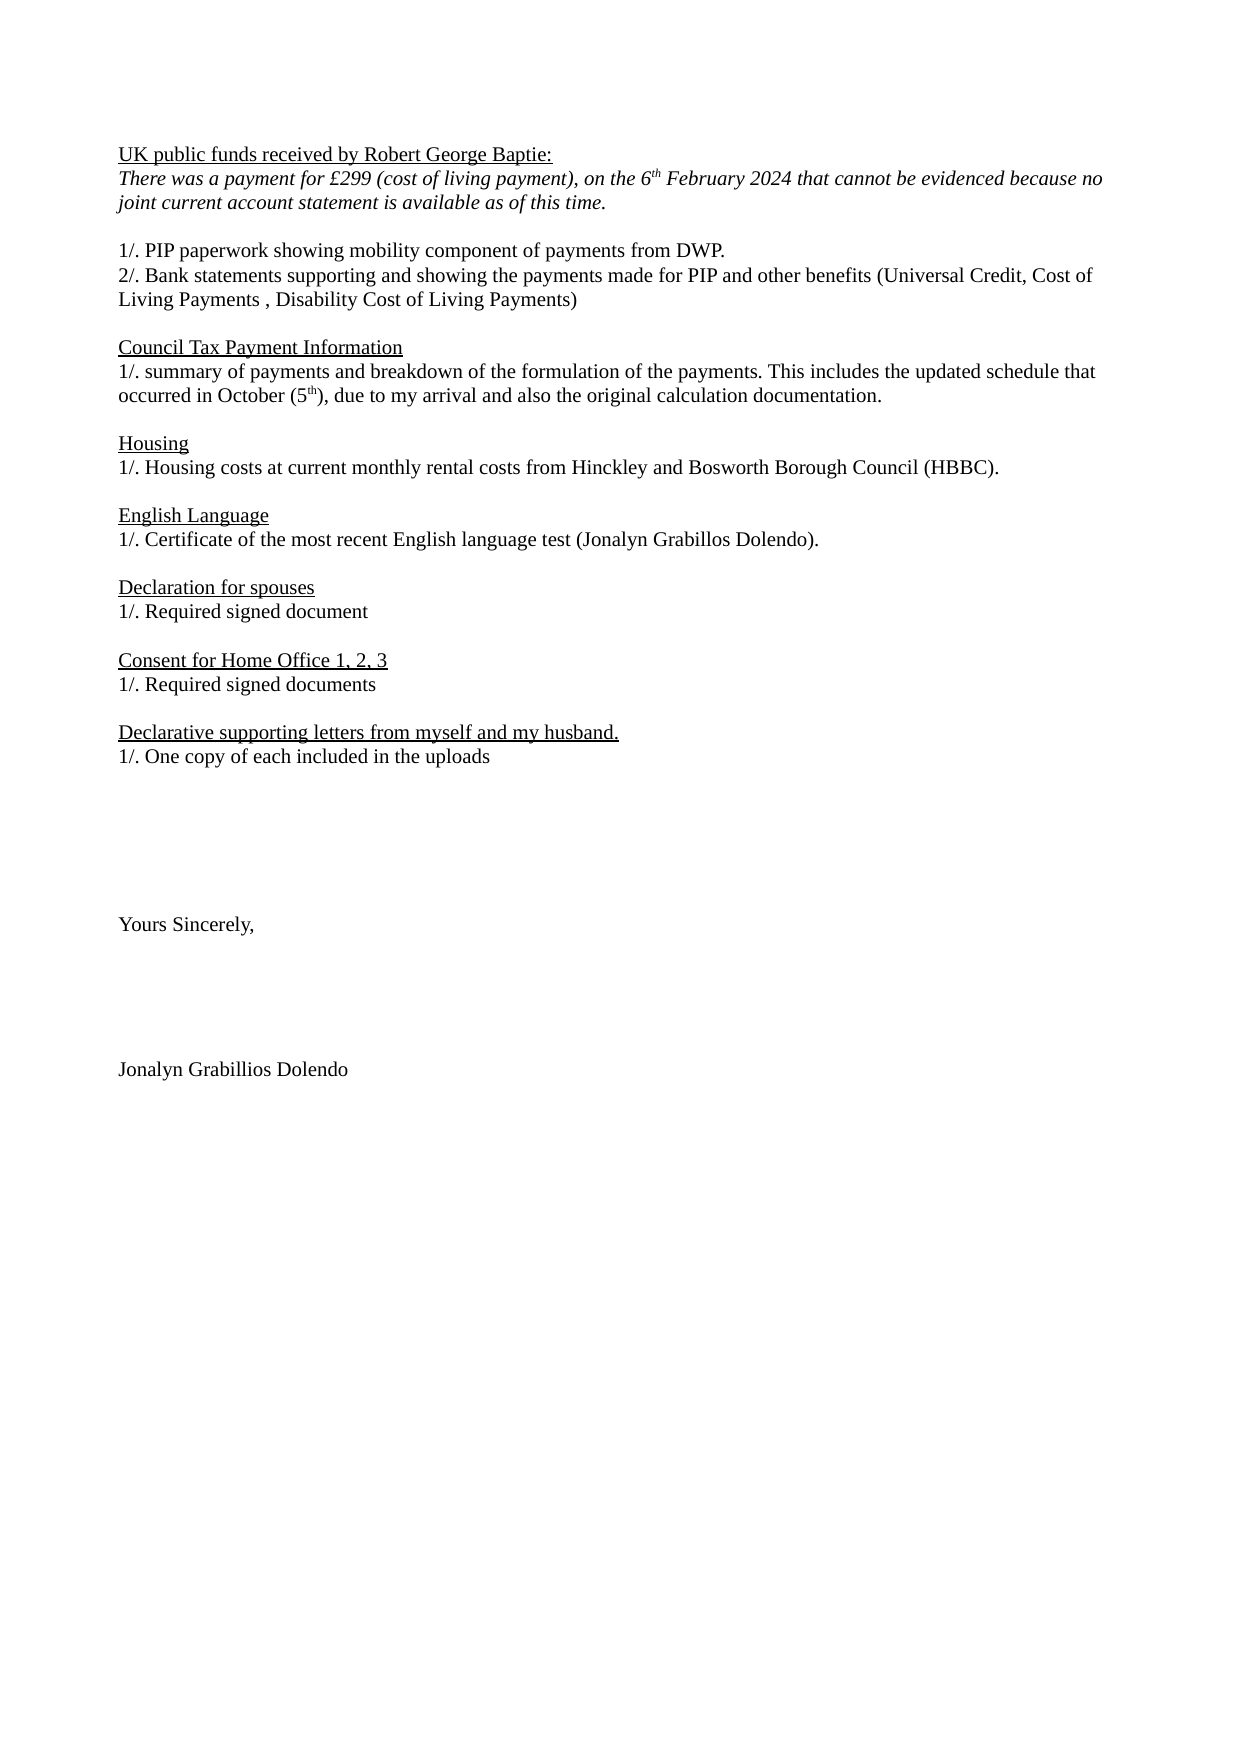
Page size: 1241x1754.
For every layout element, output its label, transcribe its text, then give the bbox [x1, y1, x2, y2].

text Declarative supporting letters from myself and my husband. [118, 720, 1122, 744]
text Jonalyn Grabillios Dolendo [118, 1057, 1122, 1081]
text Council Tax Payment Information [118, 335, 1122, 359]
text 1/. Required signed documents [118, 672, 1122, 696]
text 1/. Certificate of the most recent English language test (Jonalyn Grabillos Dolendo). [118, 527, 1122, 551]
text UK public funds received by Robert George Baptie: [118, 142, 1122, 166]
text 1/. Required signed document [118, 599, 1122, 623]
text 1/. PIP paperwork showing mobility component of payments from DWP. [118, 238, 1122, 262]
text 1/. One copy of each included in the uploads [118, 744, 1122, 768]
text 1/. summary of payments and breakdown of the formulation of the payments. This includes the updated schedule that occurred in October (5th), due to my arrival and also the original calculation documentation. [118, 359, 1122, 407]
text There was a payment for £299 (cost of living payment), on the 6th February 2024 that cannot be evidenced because no joint current account statement is available as of this time. [118, 166, 1122, 214]
text Declaration for spouses [118, 575, 1122, 599]
text Consent for Home Office 1, 2, 3 [118, 647, 1122, 672]
text 1/. Housing costs at current monthly rental costs from Hinckley and Bosworth Borough Council (HBBC). [118, 455, 1122, 479]
text English Language [118, 503, 1122, 527]
text Housing [118, 431, 1122, 455]
text Yours Sincerely, [118, 912, 1122, 936]
text 2/. Bank statements supporting and showing the payments made for PIP and other benefits (Universal Credit, Cost of Living Payments , Disability Cost of Living Payments) [118, 262, 1122, 311]
